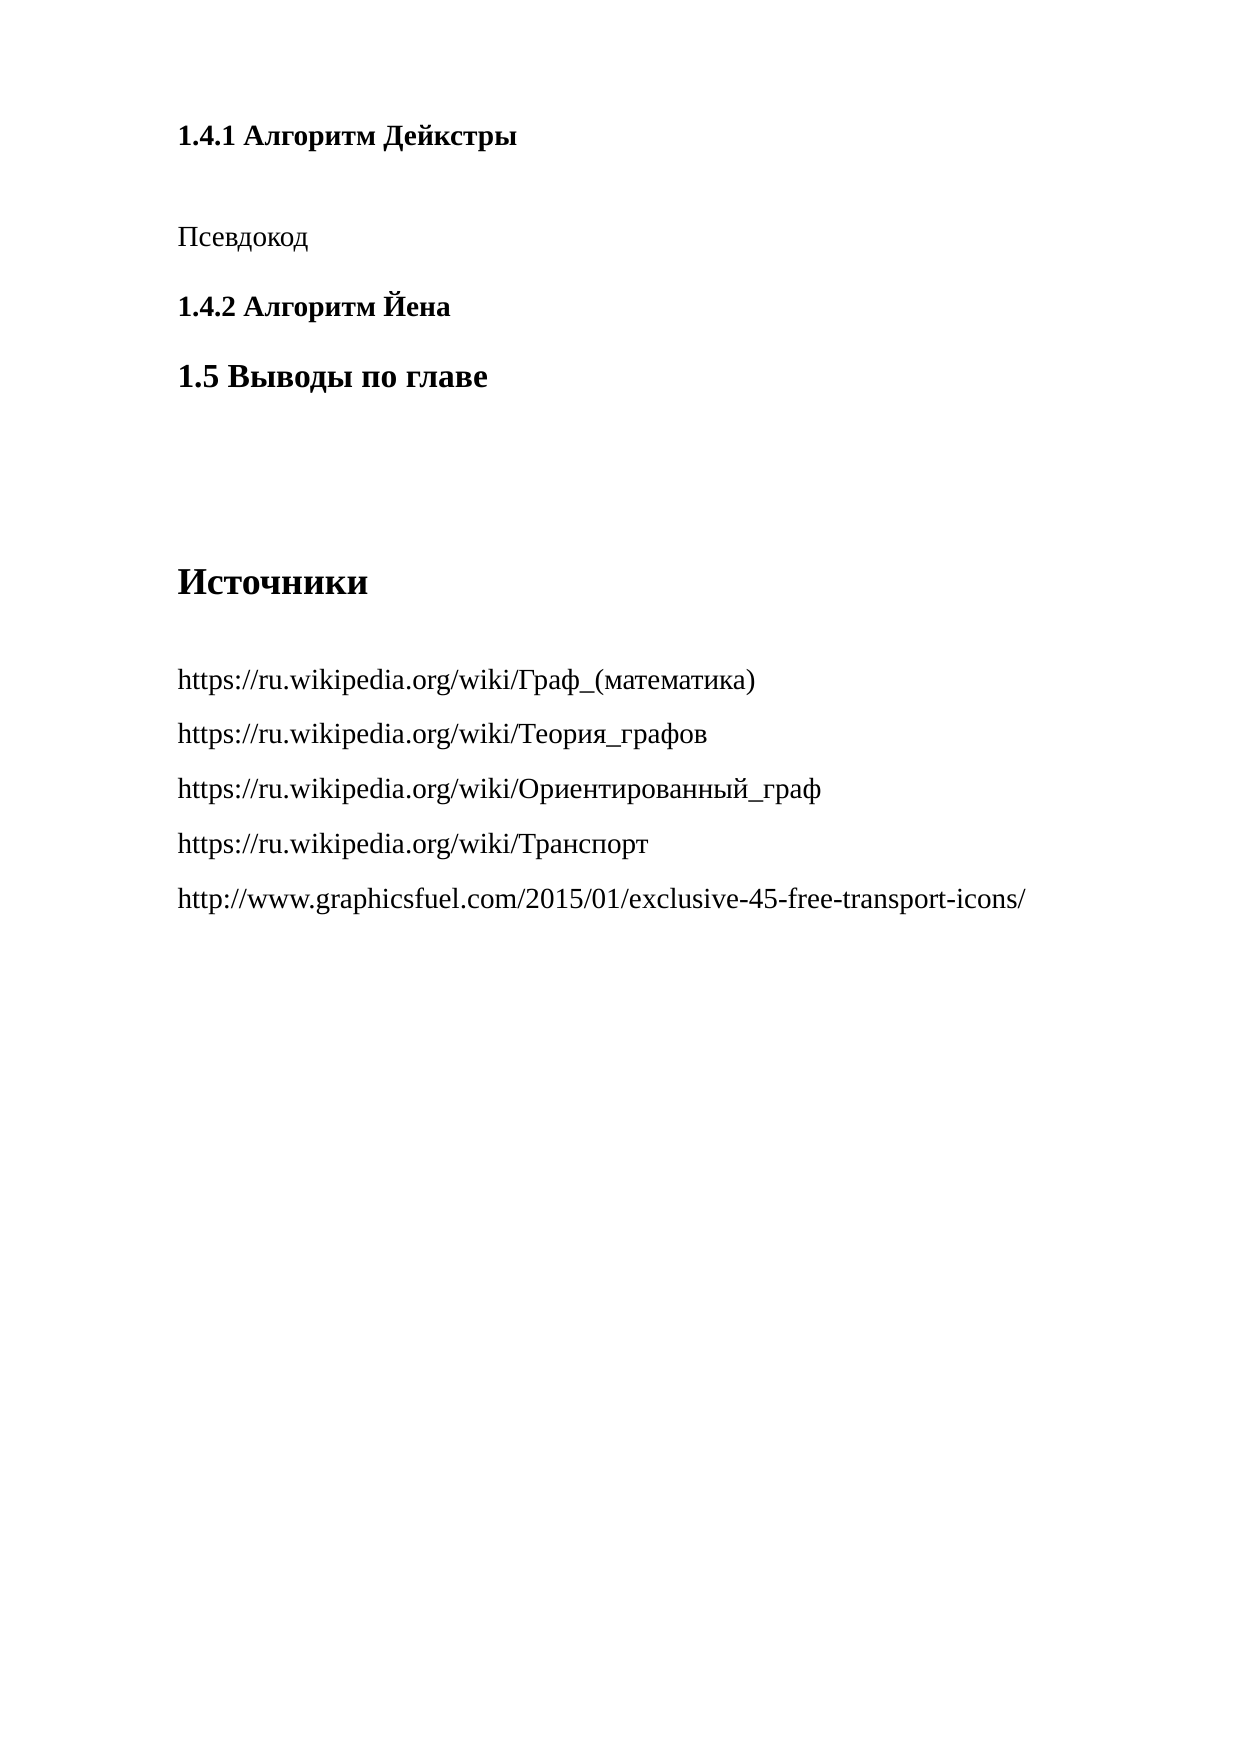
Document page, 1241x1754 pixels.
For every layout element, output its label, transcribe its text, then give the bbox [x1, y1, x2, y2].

subtitle 1.4.1 Алгоритм Дейкстры [177, 118, 1122, 152]
text https://ru.wikipedia.org/wiki/Транспорт [177, 826, 1122, 860]
text https://ru.wikipedia.org/wiki/Граф_(математика) [177, 662, 1122, 695]
text http://www.graphicsfuel.com/2015/01/exclusive-45-free-transport-icons/ [177, 881, 1122, 914]
text Псевдокод [177, 219, 1122, 253]
subtitle 1.5 Выводы по главе [177, 356, 1122, 394]
subtitle 1.4.2 Алгоритм Йена [177, 288, 1122, 322]
text https://ru.wikipedia.org/wiki/Ориентированный_граф [177, 771, 1122, 805]
subtitle Источники [177, 559, 1122, 603]
text https://ru.wikipedia.org/wiki/Теория_графов [177, 717, 1122, 750]
